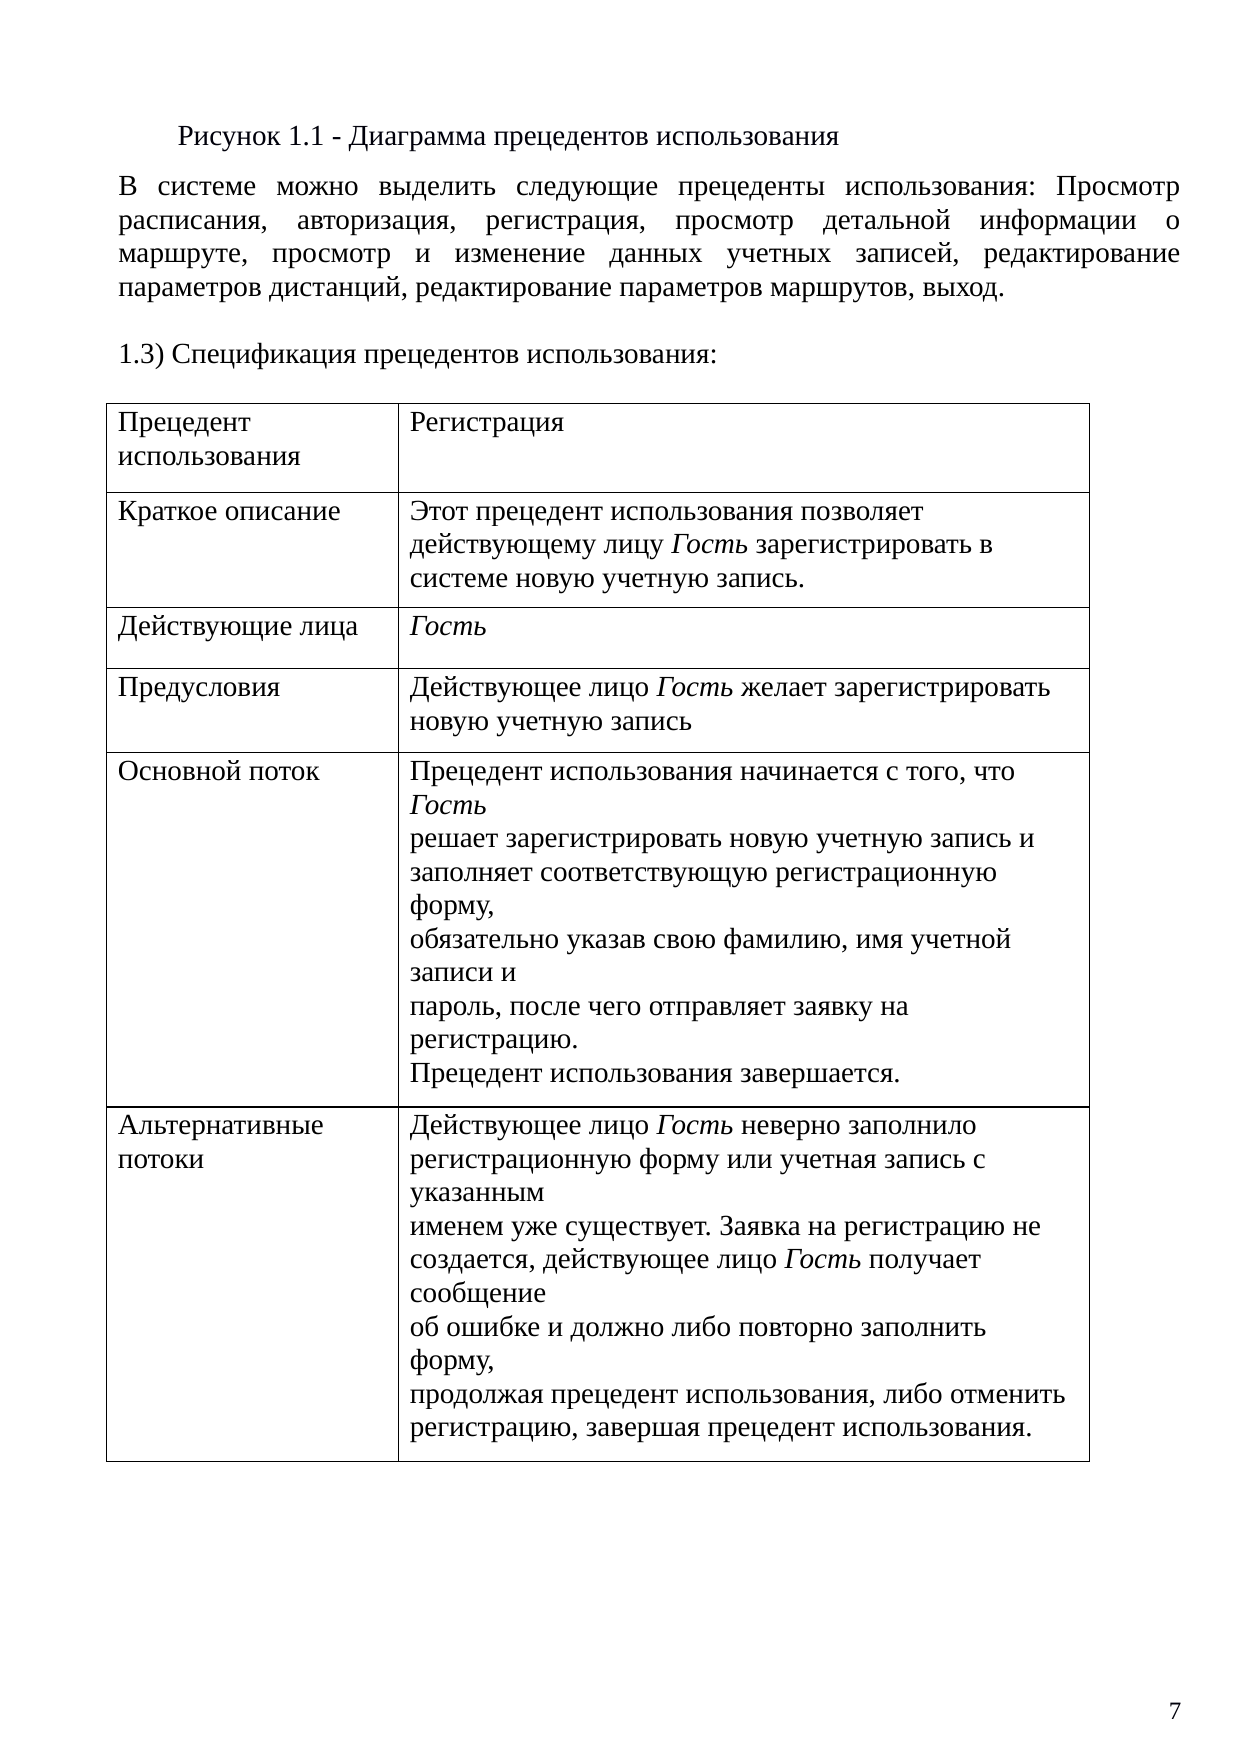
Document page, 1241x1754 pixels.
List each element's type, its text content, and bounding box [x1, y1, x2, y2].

text 1.3) Спецификация прецедентов использования: [118, 336, 1181, 370]
text В системе можно выделить следующие прецеденты использования: Просмотр расписания, авторизация, регистрация, просмотр детальной информации о маршруте, просмотр и изменение данных учетных записей, редактирование параметров дистанций, редактирование параметров маршрутов, выход. [118, 168, 1181, 303]
text Рисунок 1.1 - Диаграмма прецедентов использования [177, 118, 1181, 152]
table_header Прецедент использования [107, 404, 398, 492]
table_cell Краткое описание [107, 493, 398, 607]
table_cell Этот прецедент использования позволяет действующему лицу Гость зарегистрировать в системе новую учетную запись. [399, 493, 1089, 607]
table_cell Прецедент использования начинается с того, что Гость решает зарегистрировать новую учетную запись и заполняет соответствующую регистрационную форму, обязательно указав свою фамилию, имя учетной записи и пароль, после чего отправляет заявку на регистрацию. Прецедент использования завершается. [399, 753, 1089, 1106]
table_cell Действующее лицо Гость неверно заполнило регистрационную форму или учетная запись с указанным именем уже существует. Заявка на регистрацию не создается, действующее лицо Гость получает сообщение об ошибке и должно либо повторно заполнить форму, продолжая прецедент использования, либо отменить регистрацию, завершая прецедент использования. [399, 1108, 1089, 1461]
table_header Регистрация [399, 404, 1089, 492]
table_cell Основной поток [107, 753, 398, 1106]
table_cell Действующие лица [107, 608, 398, 668]
table_cell Альтернативные потоки [107, 1108, 398, 1461]
table_cell Действующее лицо Гость желает зарегистрировать новую учетную запись [399, 669, 1089, 752]
table_cell Гость [399, 608, 1089, 668]
table_cell Предусловия [107, 669, 398, 752]
